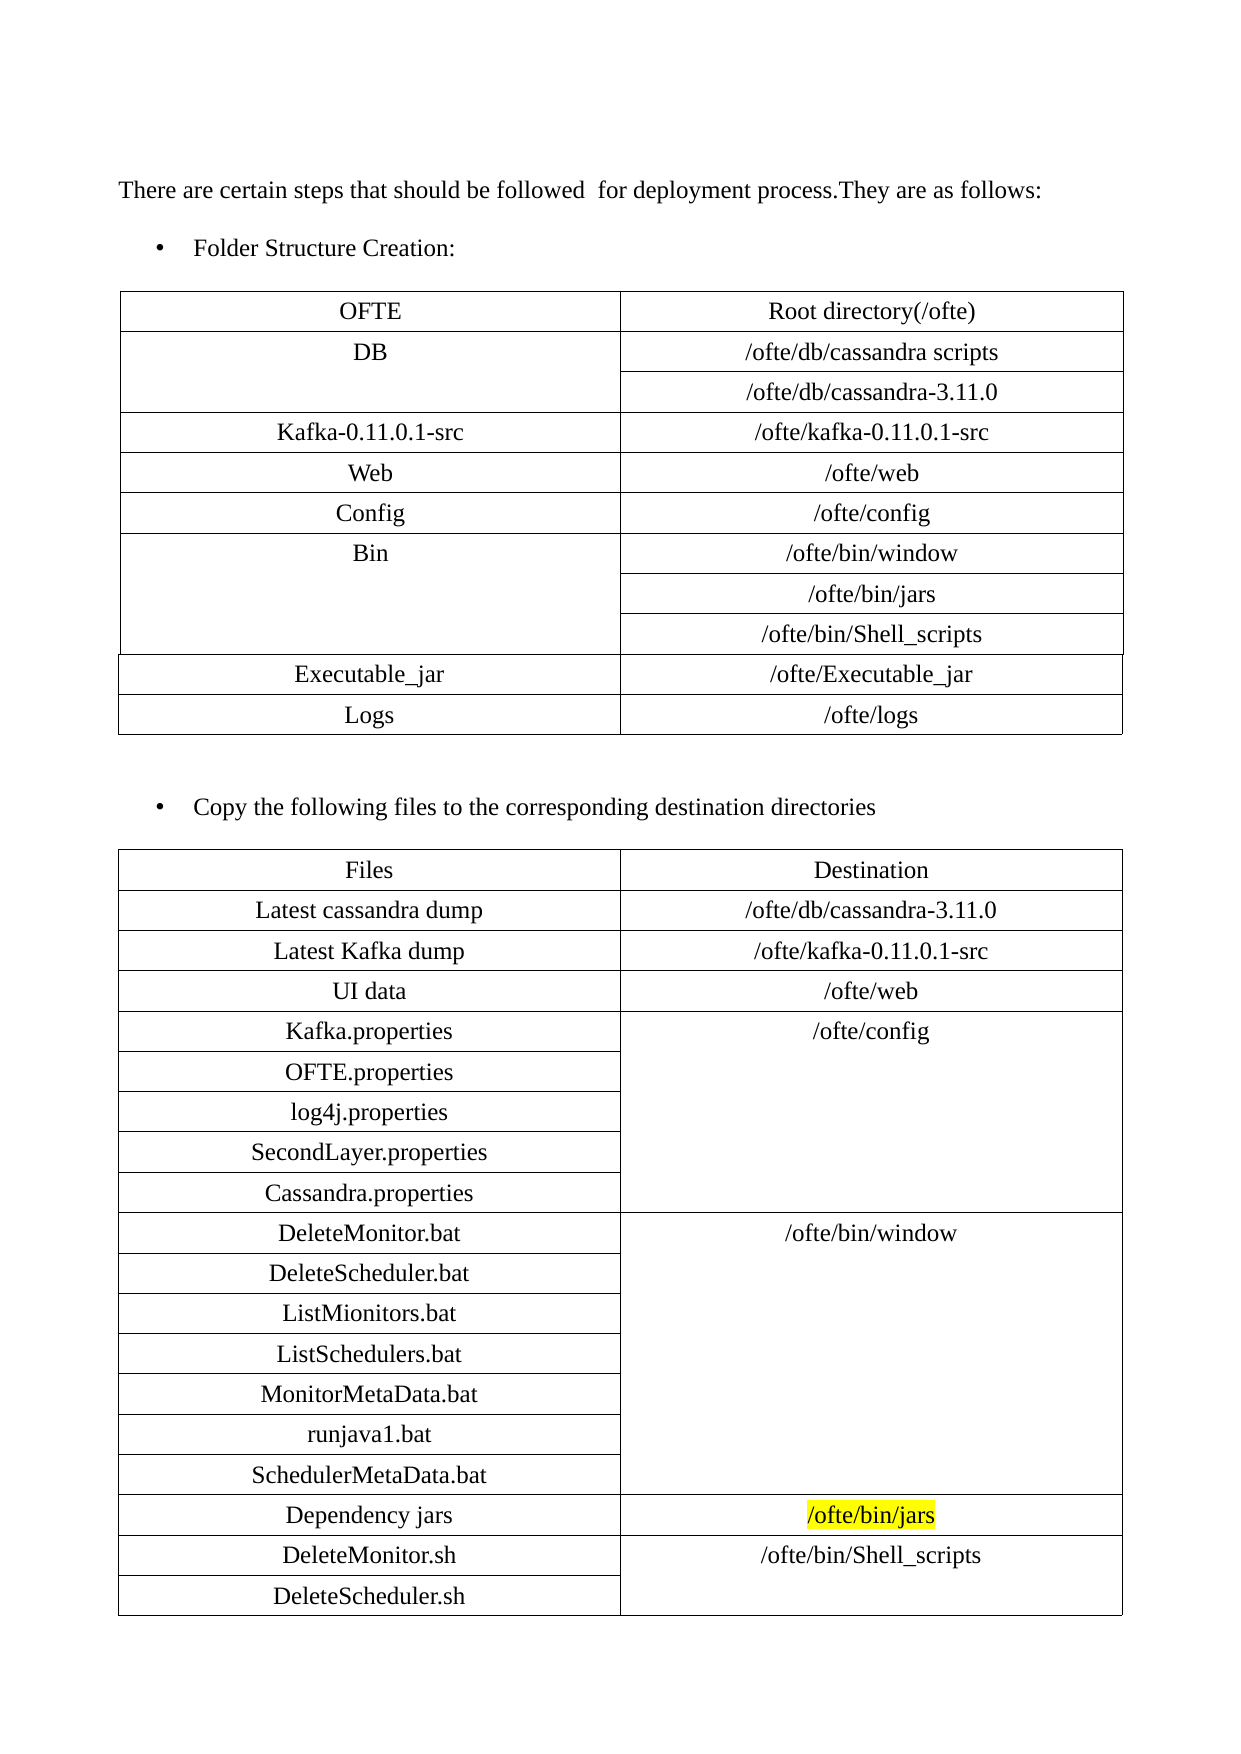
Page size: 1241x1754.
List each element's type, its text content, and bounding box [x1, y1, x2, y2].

table_cell Dependency jars [119, 1495, 620, 1534]
table_cell /ofte/bin/Shell_scripts [621, 1536, 1122, 1615]
table_cell runjava1.bat [119, 1415, 620, 1454]
table_header /ofte/Executable_jar [621, 655, 1122, 694]
table_cell Logs [119, 695, 620, 734]
table_cell /ofte/db/cassandra-3.11.0 [621, 891, 1122, 930]
table_header OFTE [121, 292, 620, 331]
table_cell ListSchedulers.bat [119, 1334, 620, 1373]
table_cell /ofte/web [621, 453, 1123, 492]
table_header Files [119, 850, 620, 889]
table_cell /ofte/bin/window [621, 534, 1123, 573]
table_cell /ofte/bin/jars [621, 574, 1123, 613]
table_cell /ofte/bin/window [621, 1213, 1122, 1494]
table_cell MonitorMetaData.bat [119, 1374, 620, 1414]
table_cell DeleteScheduler.sh [119, 1576, 620, 1615]
table_cell /ofte/logs [621, 695, 1122, 734]
table_cell Kafka.properties [119, 1012, 620, 1051]
table_cell /ofte/db/cassandra-3.11.0 [621, 372, 1123, 412]
table_cell Latest cassandra dump [119, 891, 620, 930]
table_cell DeleteMonitor.bat [119, 1213, 620, 1252]
table_cell /ofte/kafka-0.11.0.1-src [621, 413, 1123, 452]
table_cell SecondLayer.properties [119, 1132, 620, 1172]
table_cell Config [121, 493, 620, 532]
table_cell Kafka-0.11.0.1-src [121, 413, 620, 452]
table_cell /ofte/config [621, 493, 1123, 532]
list Copy the following files to the corresponding destination directories [156, 792, 1122, 821]
table_cell Bin [121, 534, 620, 653]
table_header Root directory(/ofte) [621, 292, 1123, 331]
table_cell DeleteMonitor.sh [119, 1536, 620, 1575]
table_header Destination [621, 850, 1122, 889]
table_cell /ofte/config [621, 1012, 1122, 1212]
table_header Executable_jar [119, 655, 620, 694]
table_cell SchedulerMetaData.bat [119, 1455, 620, 1494]
text There are certain steps that should be followed for deployment process.They are as follows: [118, 176, 1122, 204]
table_cell /ofte/kafka-0.11.0.1-src [621, 931, 1122, 970]
table_cell OFTE.properties [119, 1052, 620, 1091]
table_cell DeleteScheduler.bat [119, 1254, 620, 1293]
table_cell /ofte/db/cassandra scripts [621, 332, 1123, 371]
table_cell /ofte/bin/jars [621, 1495, 1122, 1534]
table_cell Web [121, 453, 620, 492]
table_cell UI data [119, 971, 620, 1011]
table_cell /ofte/web [621, 971, 1122, 1011]
table_cell DB [121, 332, 620, 412]
table_cell /ofte/bin/Shell_scripts [621, 614, 1123, 653]
table_cell ListMionitors.bat [119, 1294, 620, 1333]
table_cell log4j.properties [119, 1092, 620, 1131]
list Folder Structure Creation: [156, 233, 1122, 262]
table_cell Cassandra.properties [119, 1173, 620, 1212]
table_cell Latest Kafka dump [119, 931, 620, 970]
